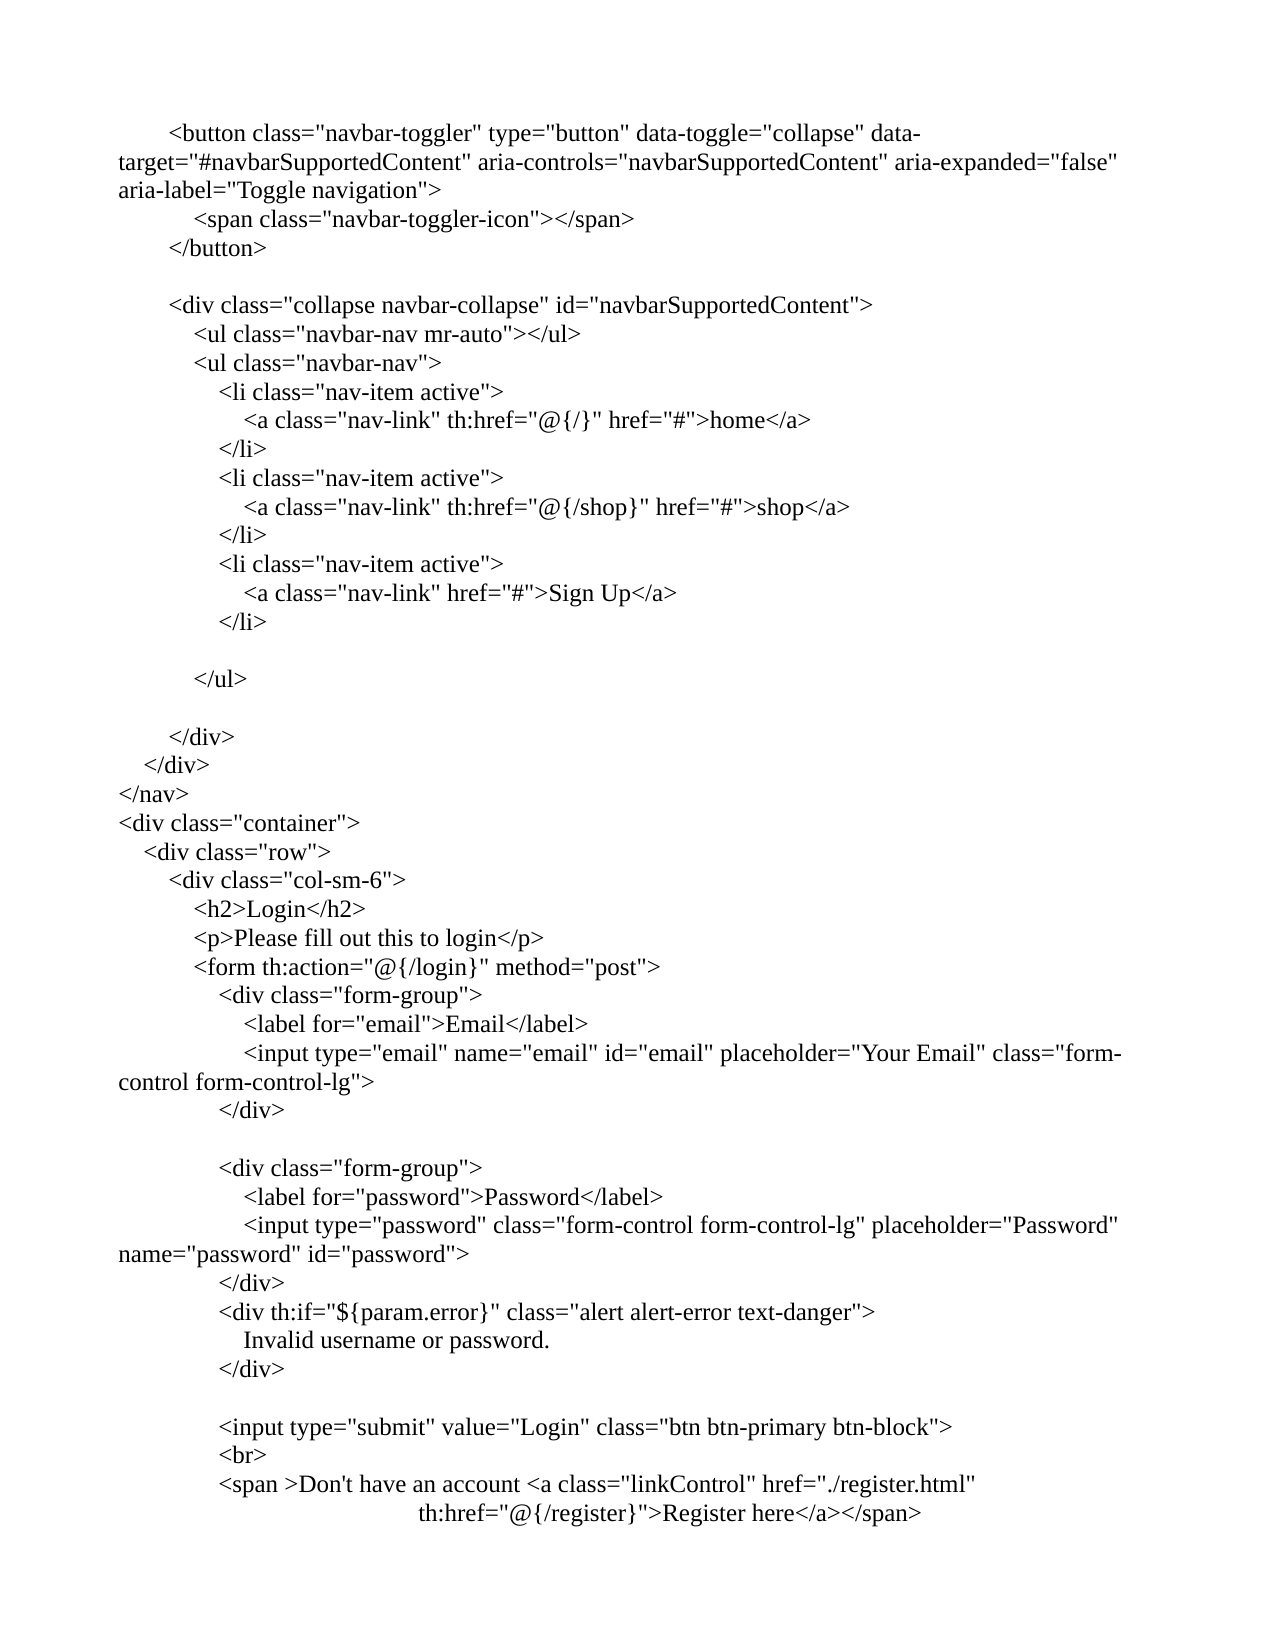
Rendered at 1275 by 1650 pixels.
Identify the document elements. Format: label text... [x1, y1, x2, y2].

text Invalid username or password. [118, 1326, 1157, 1354]
text <div class="form-group"> [118, 1153, 1157, 1182]
text </nav> [118, 779, 1157, 808]
text <div class="collapse navbar-collapse" id="navbarSupportedContent"> [118, 291, 1157, 319]
text <li class="nav-item active"> [118, 549, 1157, 578]
text <br> [118, 1441, 1157, 1469]
text <div class="row"> [118, 837, 1157, 866]
text <div class="container"> [118, 808, 1157, 837]
text </li> [118, 607, 1157, 636]
text <li class="nav-item active"> [118, 377, 1157, 406]
text </div> [118, 1096, 1157, 1124]
text <input type="password" class="form-control form-control-lg" placeholder="Password" name="password" id="password"> [118, 1211, 1157, 1268]
text <ul class="navbar-nav"> [118, 348, 1157, 377]
text <a class="nav-link" href="#">Sign Up</a> [118, 578, 1157, 607]
text <h2>Login</h2> [118, 894, 1157, 923]
text <p>Please fill out this to login</p> [118, 923, 1157, 952]
text </ul> [118, 664, 1157, 693]
text <ul class="navbar-nav mr-auto"></ul> [118, 319, 1157, 348]
text <form th:action="@{/login}" method="post"> [118, 952, 1157, 981]
text <div class="form-group"> [118, 981, 1157, 1009]
text </div> [118, 1268, 1157, 1297]
text <input type="submit" value="Login" class="btn btn-primary btn-block"> [118, 1412, 1157, 1441]
text </li> [118, 434, 1157, 463]
text <button class="navbar-toggler" type="button" data-toggle="collapse" data-target="#navbarSupportedContent" aria-controls="navbarSupportedContent" aria-expanded="false" aria-label="Toggle navigation"> [118, 118, 1157, 204]
text <a class="nav-link" th:href="@{/shop}" href="#">shop</a> [118, 492, 1157, 521]
text <a class="nav-link" th:href="@{/}" href="#">home</a> [118, 406, 1157, 434]
text </div> [118, 722, 1157, 751]
text </button> [118, 233, 1157, 262]
text <div th:if="${param.error}" class="alert alert-error text-danger"> [118, 1297, 1157, 1326]
text <span class="navbar-toggler-icon"></span> [118, 204, 1157, 233]
text <input type="email" name="email" id="email" placeholder="Your Email" class="form-control form-control-lg"> [118, 1038, 1157, 1096]
text </li> [118, 521, 1157, 549]
text </div> [118, 751, 1157, 779]
text </div> [118, 1354, 1157, 1383]
text <span >Don't have an account <a class="linkControl" href="./register.html" [118, 1469, 1157, 1498]
text <label for="email">Email</label> [118, 1009, 1157, 1038]
text <li class="nav-item active"> [118, 463, 1157, 492]
text <label for="password">Password</label> [118, 1182, 1157, 1211]
text th:href="@{/register}">Register here</a></span> [118, 1498, 1157, 1527]
text <div class="col-sm-6"> [118, 866, 1157, 894]
